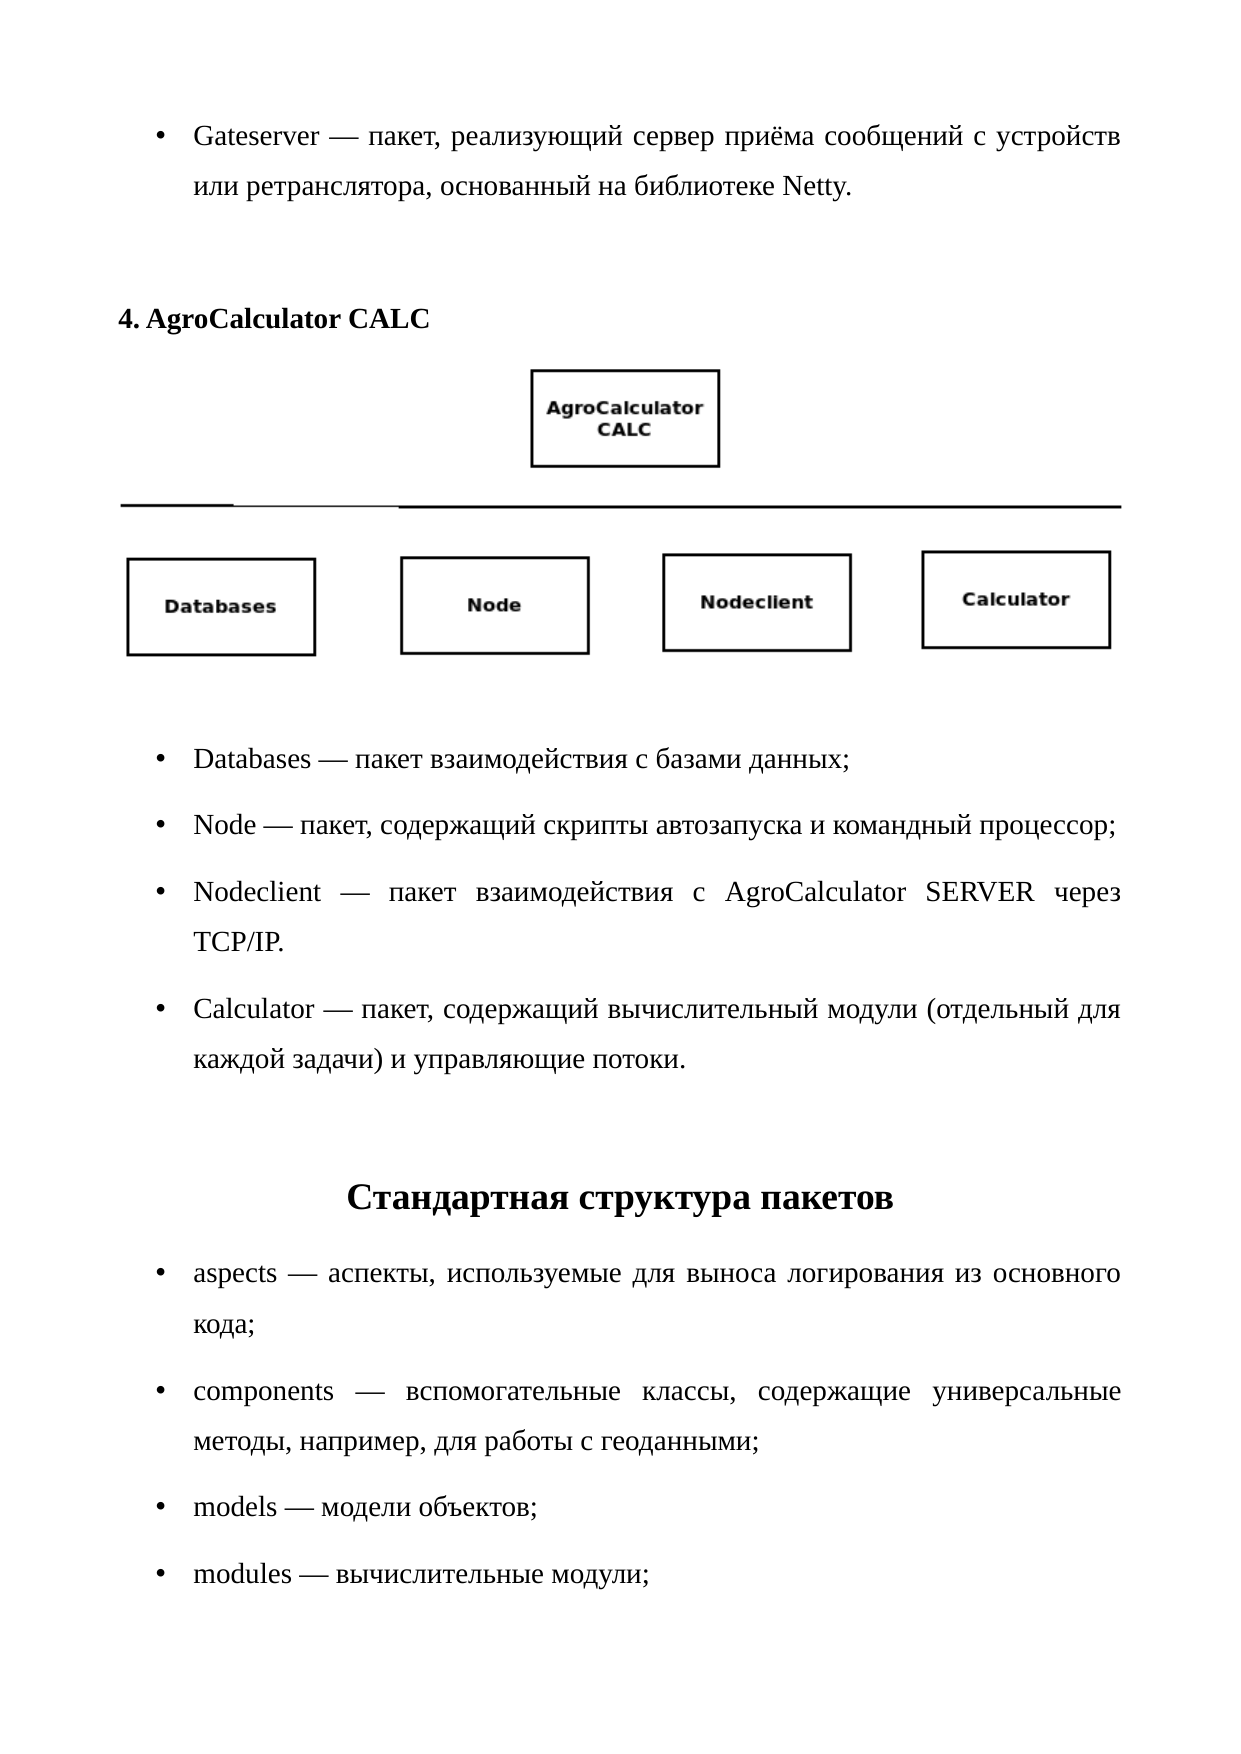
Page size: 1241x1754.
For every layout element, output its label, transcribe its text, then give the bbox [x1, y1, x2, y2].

list Node — пакет, содержащий скрипты автозапуска и командный процессор; [156, 807, 1122, 841]
list components — вспомогательные классы, содержащие универсальные методы, например, для работы с геоданными; [156, 1373, 1122, 1457]
list aspects — аспекты, используемые для выноса логирования из основного кода; [156, 1256, 1122, 1339]
list Gateserver — пакет, реализующий сервер приёма сообщений с устройств или ретранслятора, основанный на библиотеке Netty. [156, 118, 1122, 202]
list Calculator — пакет, содержащий вычислительный модули (отдельный для каждой задачи) и управляющие потоки. [156, 991, 1122, 1075]
list models — модели объектов; [156, 1489, 1122, 1523]
list modules — вычислительные модули; [156, 1556, 1122, 1590]
text 4. AgroCalculator CALC [118, 302, 1122, 335]
list Databases — пакет взаимодействия с базами данных; [156, 741, 1122, 774]
text Стандартная структура пакетов [118, 1175, 1122, 1218]
picture [118, 368, 1123, 658]
list Nodeclient — пакет взаимодействия с AgroCalculator SERVER через TCP/IP. [156, 874, 1122, 958]
